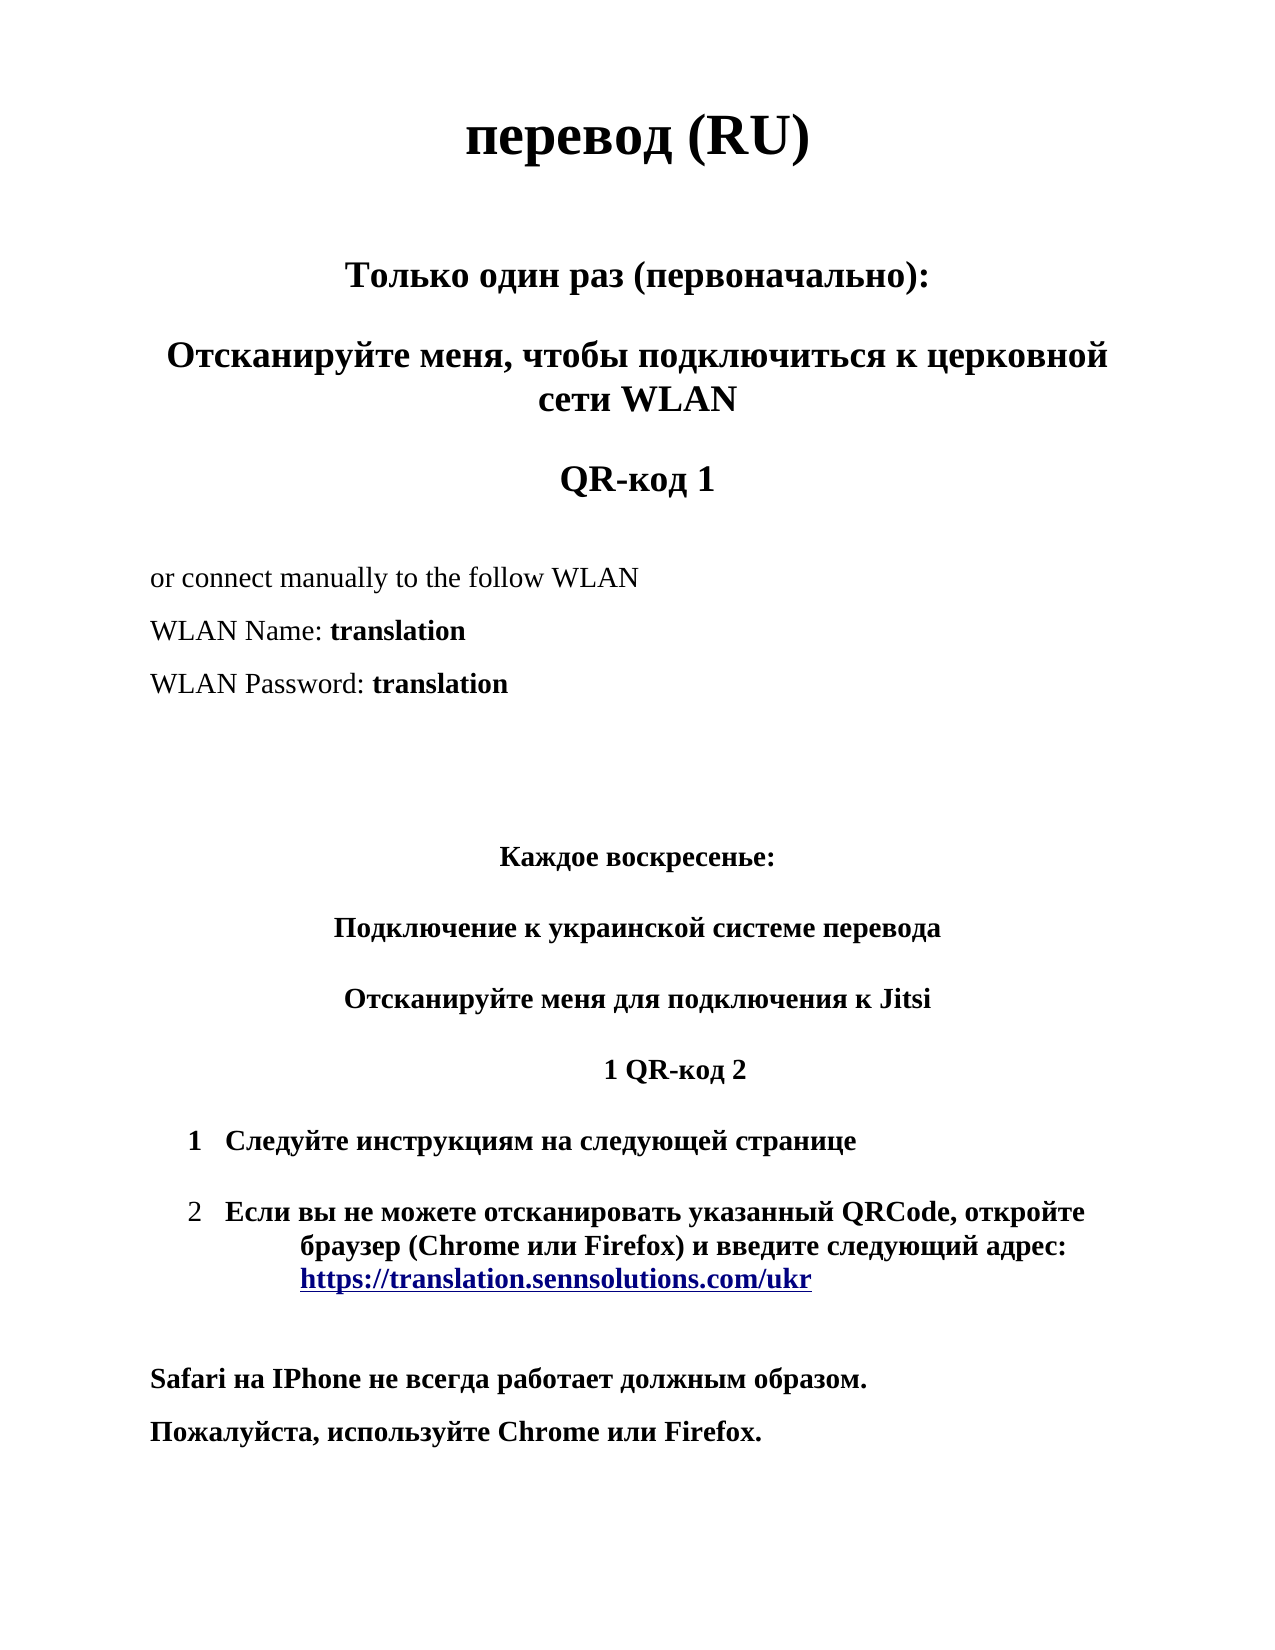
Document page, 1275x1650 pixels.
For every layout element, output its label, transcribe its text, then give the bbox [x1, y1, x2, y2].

text Safari на IPhone не всегда работает должным образом. [150, 1361, 1125, 1394]
list Следуйте инструкциям на следующей странице [187, 1123, 1125, 1157]
text WLAN Name: translation [150, 613, 1125, 646]
list Если вы не можете отсканировать указанный QRCode, откройте браузер (Chrome или Firefox) и введите следующий адрес: https://translation.sennsolutions.com/ukr [187, 1194, 1125, 1295]
text Только один раз (первоначально): [150, 252, 1125, 295]
text or connect manually to the follow WLAN [150, 560, 1125, 593]
text Отсканируйте меня для подключения к Jitsi [150, 981, 1125, 1015]
text Отсканируйте меня, чтобы подключиться к церковной сети WLAN [150, 333, 1125, 419]
text Пожалуйста, используйте Chrome или Firefox. [150, 1414, 1125, 1447]
text Каждое воскресенье: [150, 839, 1125, 873]
text перевод (RU) [150, 100, 1125, 167]
text Подключение к украинской системе перевода [150, 910, 1125, 944]
text WLAN Password: translation [150, 666, 1125, 699]
text 1 QR-код 2 [150, 1052, 1125, 1086]
text QR-код 1 [150, 457, 1125, 500]
